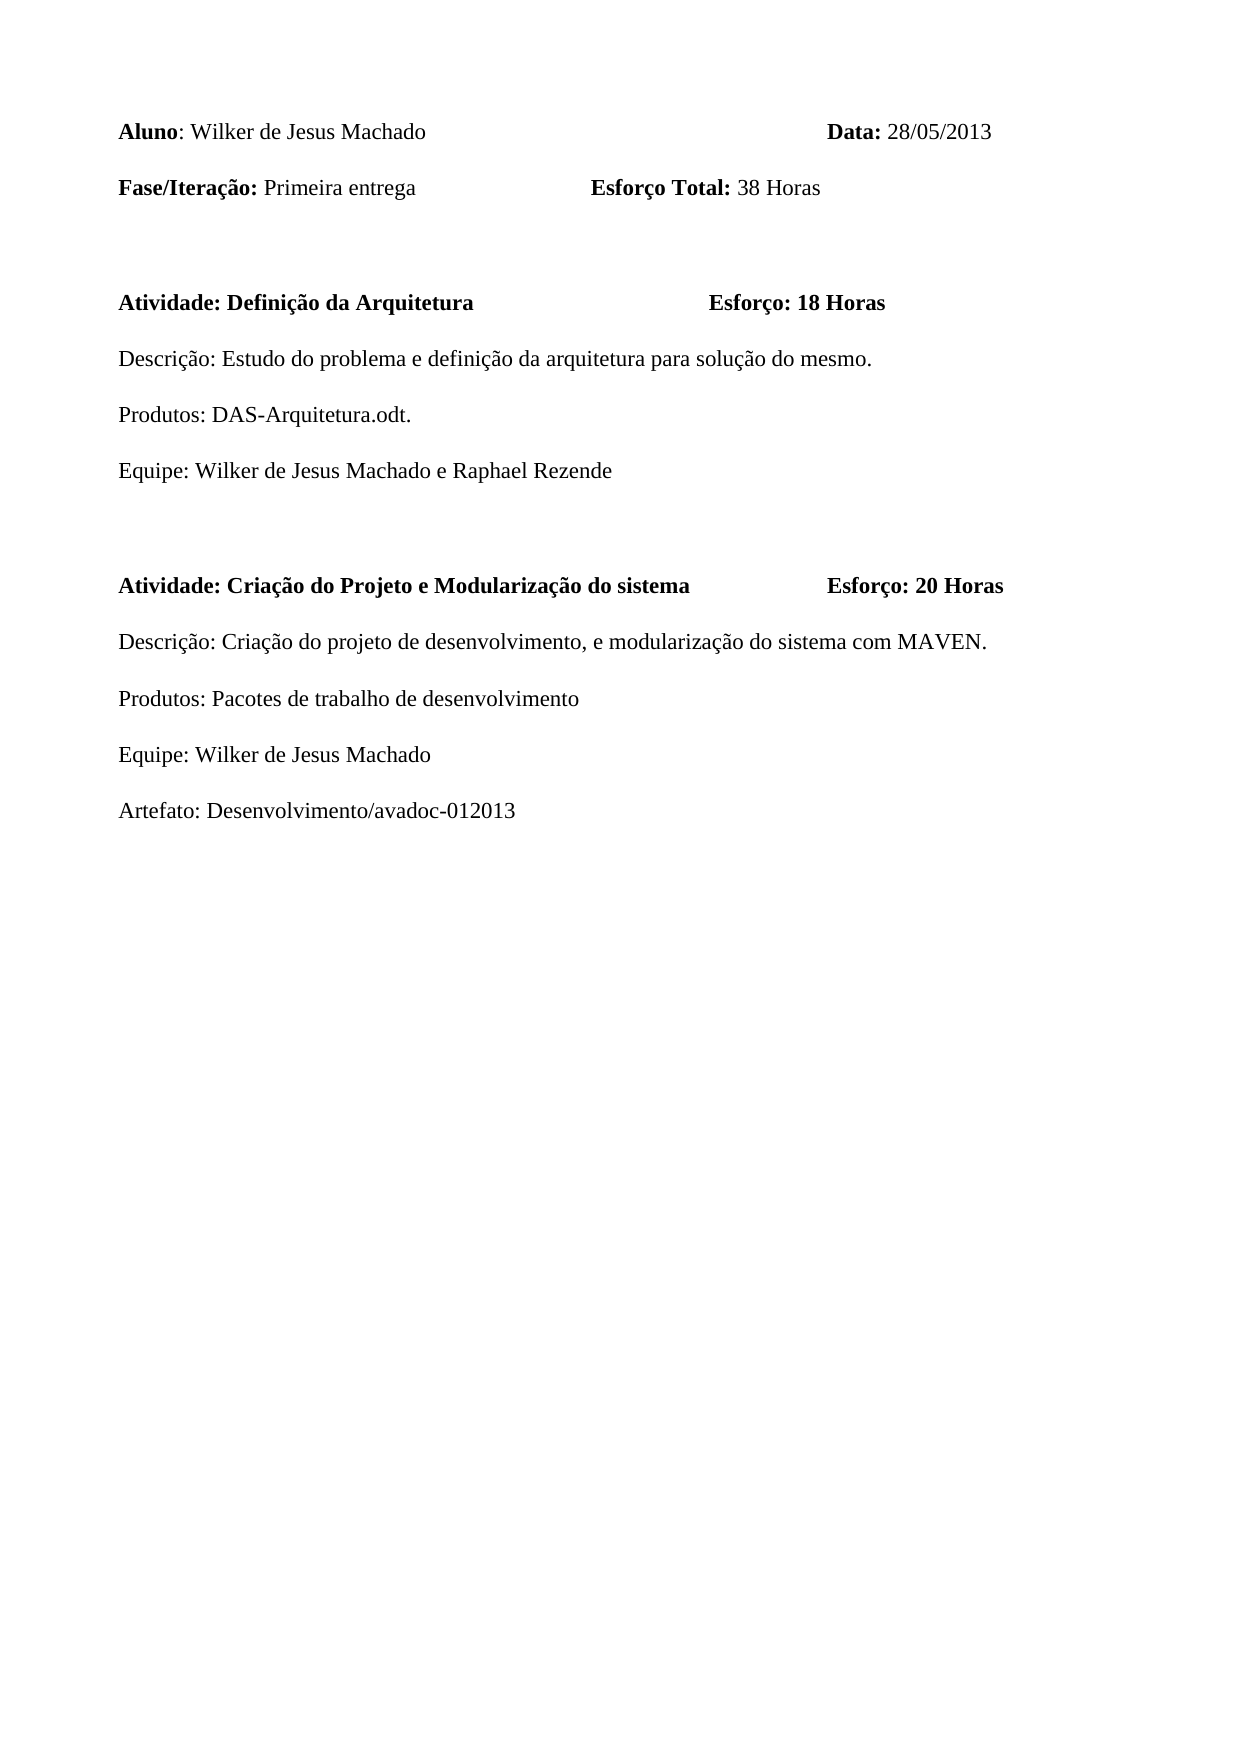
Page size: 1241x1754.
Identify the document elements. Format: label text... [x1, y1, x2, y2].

text Equipe: Wilker de Jesus Machado [118, 741, 1122, 767]
text Produtos: DAS-Arquitetura.odt. [118, 401, 1122, 428]
text Atividade: Definição da Arquitetura Esforço: 18 Horas [118, 289, 1122, 315]
text Aluno: Wilker de Jesus Machado Data: 28/05/2013 [118, 118, 1122, 144]
text Descrição: Estudo do problema e definição da arquitetura para solução do mesmo. [118, 345, 1122, 372]
text Artefato: Desenvolvimento/avadoc-012013 [118, 797, 1122, 823]
text Descrição: Criação do projeto de desenvolvimento, e modularização do sistema com MAVEN. [118, 628, 1122, 655]
text Atividade: Criação do Projeto e Modularização do sistema Esforço: 20 Horas [118, 572, 1122, 599]
text Equipe: Wilker de Jesus Machado e Raphael Rezende [118, 457, 1122, 484]
text Fase/Iteração: Primeira entrega Esforço Total: 38 Horas [118, 174, 1122, 201]
text Produtos: Pacotes de trabalho de desenvolvimento [118, 684, 1122, 711]
